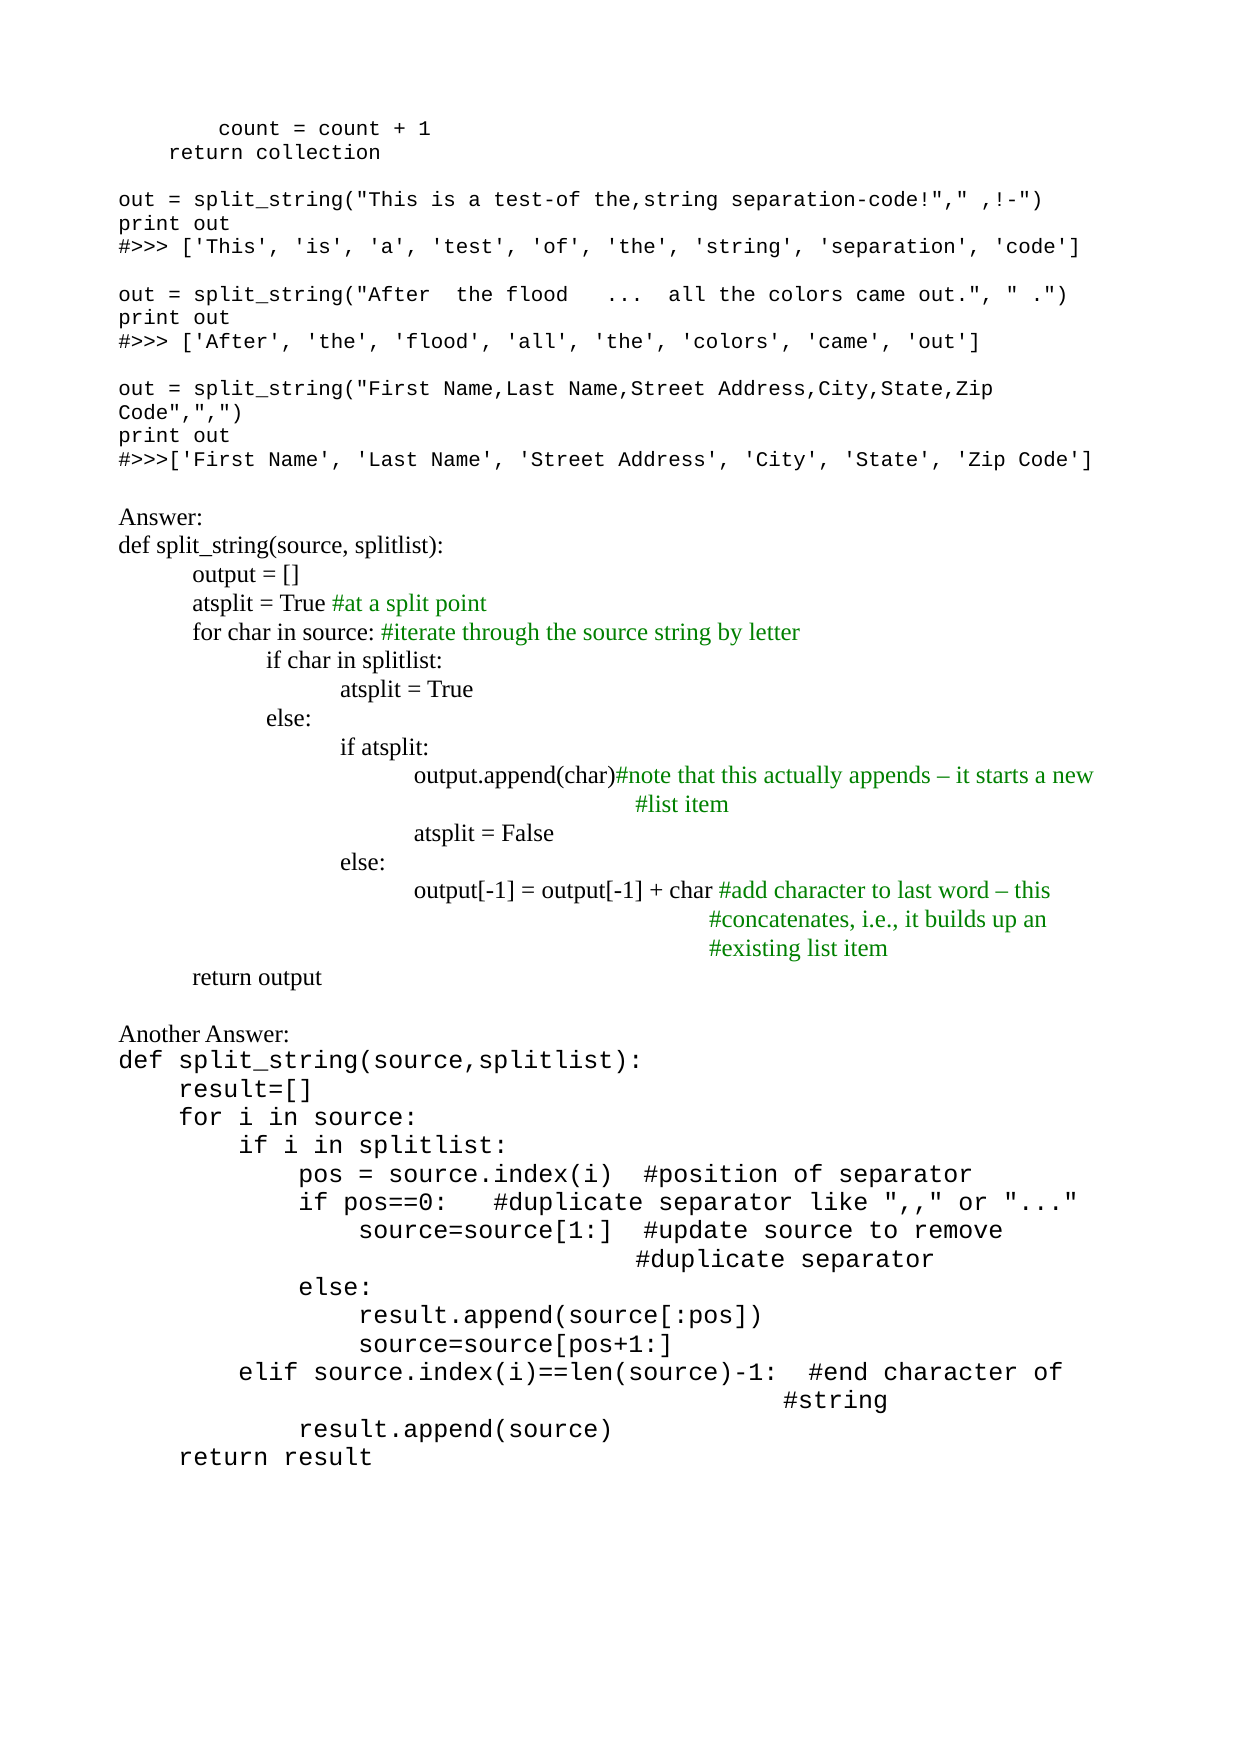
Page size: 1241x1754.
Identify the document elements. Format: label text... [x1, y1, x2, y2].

text output[-1] = output[-1] + char #add character to last word – this #concatenates, i.e., it builds up an #existing list item [118, 875, 1122, 962]
text for char in source: #iterate through the source string by letter [118, 617, 1122, 645]
text source=source[pos+1:] [118, 1331, 1122, 1359]
text for i in source: [118, 1104, 1122, 1133]
text atsplit = True #at a split point [118, 588, 1122, 617]
text if pos==0: #duplicate separator like ",," or "..." [118, 1189, 1122, 1218]
text return collection [118, 142, 1122, 165]
text elif source.index(i)==len(source)-1: #end character of #string [118, 1359, 1122, 1416]
text result.append(source) [118, 1416, 1122, 1444]
text atsplit = True [118, 674, 1122, 703]
text #>>>['First Name', 'Last Name', 'Street Address', 'City', 'State', 'Zip Code'] [118, 449, 1122, 473]
text out = split_string("After the flood ... all the colors came out.", " .") [118, 284, 1122, 307]
text else: [118, 703, 1122, 732]
text result.append(source[:pos]) [118, 1303, 1122, 1331]
text print out [118, 426, 1122, 449]
text #>>> ['This', 'is', 'a', 'test', 'of', 'the', 'string', 'separation', 'code'] [118, 236, 1122, 260]
text print out [118, 213, 1122, 236]
text else: [118, 847, 1122, 875]
text result=[] [118, 1076, 1122, 1104]
text if atsplit: [118, 732, 1122, 760]
text atsplit = False [118, 818, 1122, 847]
text def split_string(source, splitlist): [118, 530, 1122, 559]
text print out [118, 307, 1122, 331]
text count = count + 1 [118, 118, 1122, 142]
text source=source[1:] #update source to remove #duplicate separator [118, 1218, 1122, 1274]
text out = split_string("This is a test-of the,string separation-code!"," ,!-") [118, 189, 1122, 213]
text return result [118, 1444, 1122, 1473]
text pos = source.index(i) #position of separator [118, 1161, 1122, 1189]
text #>>> ['After', 'the', 'flood', 'all', 'the', 'colors', 'came', 'out'] [118, 331, 1122, 354]
text return output [118, 962, 1122, 990]
text out = split_string("First Name,Last Name,Street Address,City,State,Zip Code",",") [118, 378, 1122, 426]
text else: [118, 1274, 1122, 1303]
text if i in splitlist: [118, 1133, 1122, 1161]
text output = [] [118, 559, 1122, 588]
text output.append(char)#note that this actually appends – it starts a new #list item [118, 760, 1122, 818]
text def split_string(source,splitlist): [118, 1048, 1122, 1076]
text Another Answer: [118, 1019, 1122, 1048]
text if char in splitlist: [118, 645, 1122, 674]
text Answer: [118, 502, 1122, 530]
